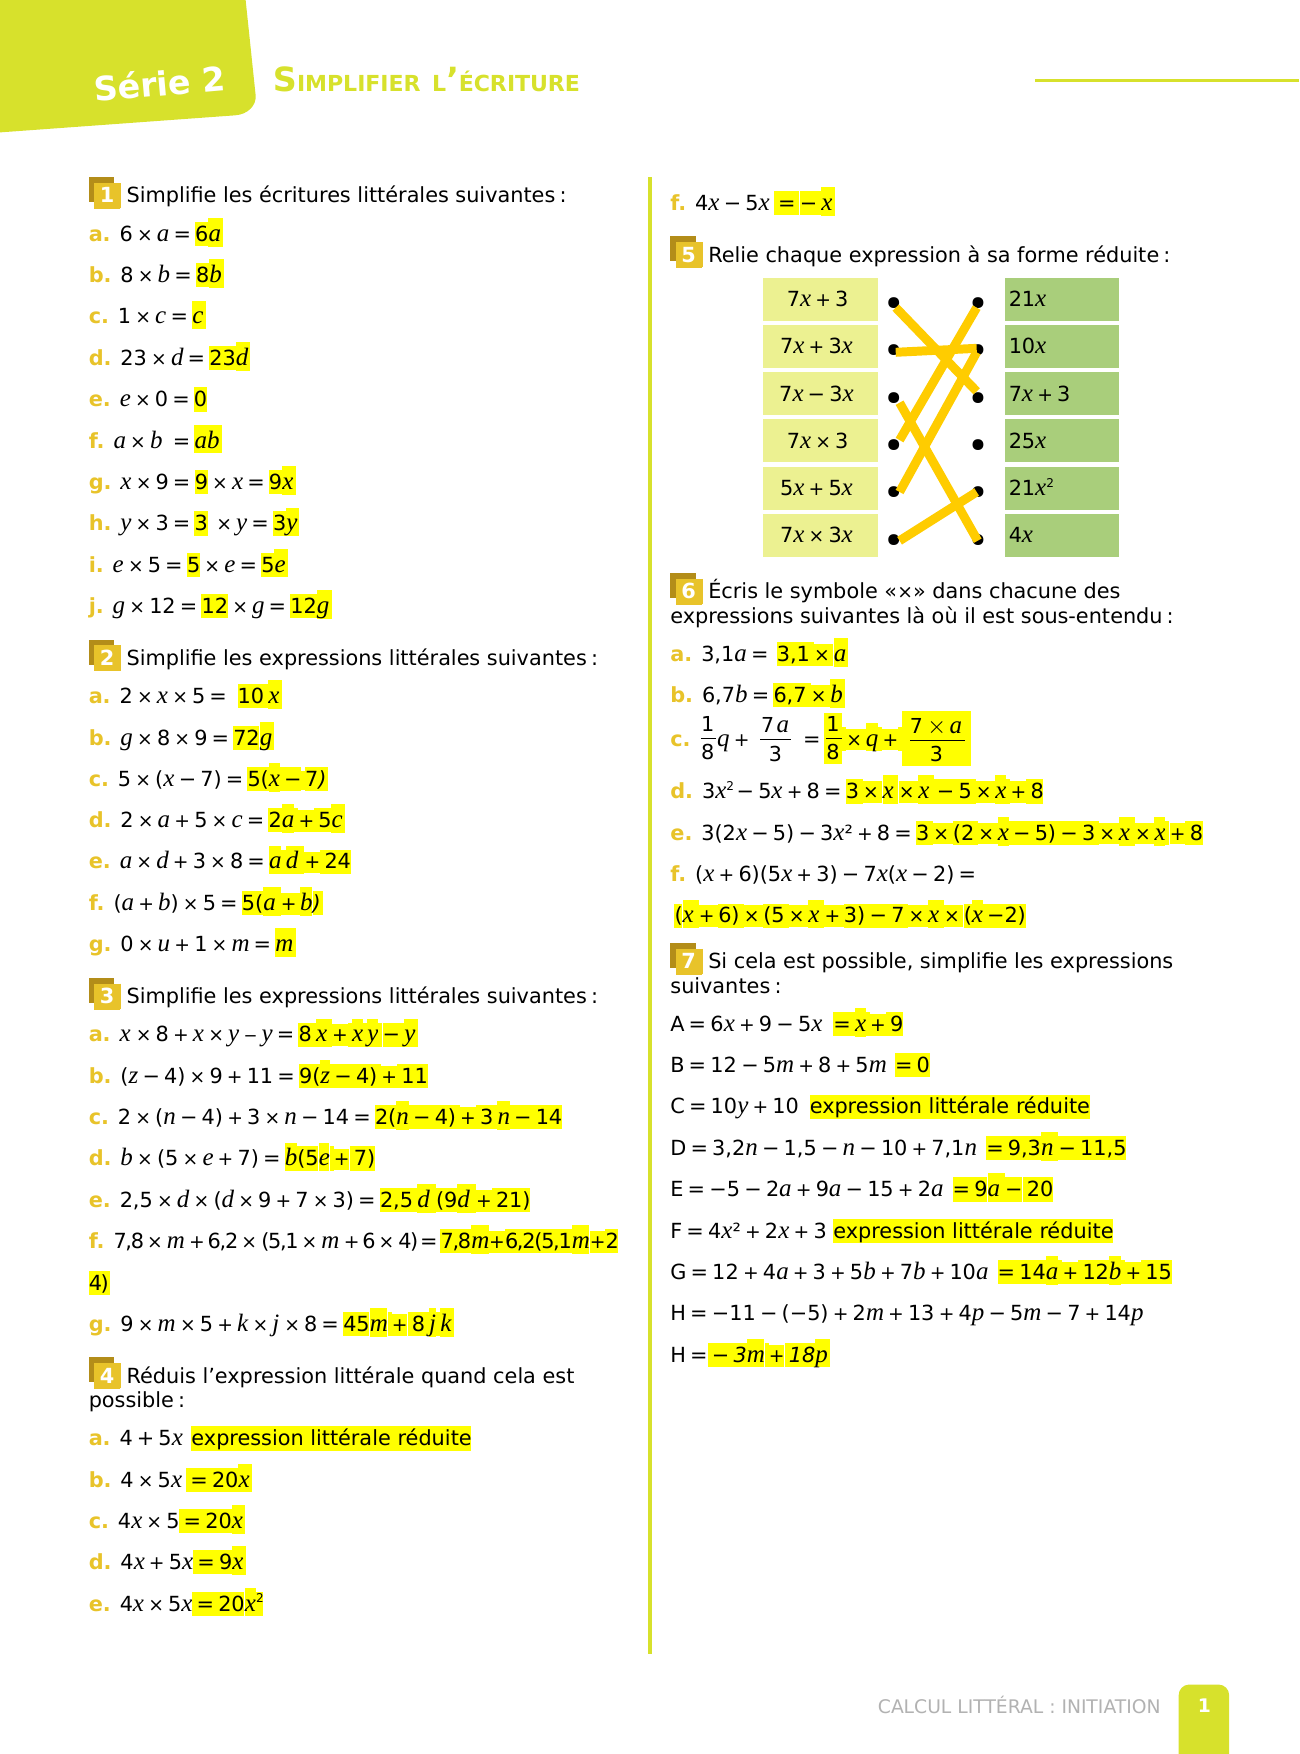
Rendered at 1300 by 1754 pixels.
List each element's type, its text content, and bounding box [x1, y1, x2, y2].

subtitle Simplifie les expressions littérales suivantes : [88, 639, 629, 671]
subtitle Simplifie les écritures littérales suivantes : [114, 177, 629, 208]
list 6 × a = 6a [88, 208, 629, 249]
list a × d + 3 × 8 = a d + 24 [88, 836, 629, 877]
list e × 5 = 5 × e = 5e [88, 539, 629, 580]
list 4 × 5x = 20x [88, 1454, 629, 1495]
text H = −11 − (−5) + 2m + 13 + 4p − 5m − 7 + 14p [670, 1288, 1211, 1329]
text F = 4x² + 2x + 3 expression littérale réduite [670, 1205, 1211, 1246]
list q + = × q + [670, 711, 902, 766]
table_cell [883, 415, 918, 462]
table_cell [920, 387, 937, 415]
list 3(2x − 5) − 3x² + 8 = 3 × (2 × x − 5) − 3 × x × x + 8 [670, 807, 1211, 848]
table_cell [883, 321, 937, 368]
list 2,5 × d × (d × 9 + 7 × 3) = 2,5 d (9d + 21) [88, 1174, 629, 1216]
list g × 8 × 9 = 72g [88, 712, 629, 753]
list 6,7b = 6,7 × b [670, 669, 1211, 711]
list (z − 4) × 9 + 11 = 9(z − 4) + 11 [88, 1050, 629, 1091]
table_cell [937, 480, 950, 510]
text A = 6x + 9 − 5x = x + 9 [670, 998, 1211, 1039]
table_cell [883, 510, 937, 557]
list (x + 6)(5x + 3) − 7x(x − 2) = (x + 6) × (5 × x + 3) − 7 × x × (x −2) [670, 848, 1211, 931]
text E = −5 − 2a + 9a − 15 + 2a = 9a − 20 [670, 1164, 1211, 1205]
table_cell [937, 415, 1001, 462]
list a × b = ab [88, 415, 629, 456]
table_cell [916, 321, 937, 342]
table_header [883, 273, 937, 321]
list 9 × m × 5 + k × j × 8 = 45m + 8 j k [88, 1298, 629, 1339]
table_cell [948, 368, 1001, 415]
text H = − 3m + 18p [670, 1329, 1211, 1370]
list 3,1a = 3,1 × a [670, 628, 1211, 669]
text C = 10y + 10 expression littérale réduite [670, 1081, 1211, 1122]
subtitle Réduis l’expression littérale quand cela est possible : [88, 1357, 629, 1413]
list (a + b) × 5 = 5(a + b) [88, 877, 629, 919]
table_cell 25x [1005, 419, 1119, 462]
subtitle Si cela est possible, simplifie les expressions suivantes : [670, 943, 1211, 998]
list 2 × x × 5 = 10 x [88, 671, 629, 712]
table_cell 5x + 5x [763, 467, 878, 510]
list 2 × (n − 4) + 3 × n − 14 = 2(n − 4) + 3 n − 14 [88, 1091, 629, 1133]
table_cell [937, 510, 1001, 557]
table_cell [937, 369, 956, 413]
list e × 0 = 0 [88, 374, 629, 415]
table_header [937, 273, 1001, 321]
table_cell [916, 415, 936, 436]
subtitle Relie chaque expression à sa forme réduite : [696, 236, 1211, 267]
list y × 3 = 3 × y = 3y [88, 498, 629, 539]
list 23 × d = 23d [88, 332, 629, 374]
list 3x2 − 5x + 8 = 3 × x × x − 5 × x + 8 [670, 766, 1211, 807]
list 0 × u + 1 × m = m [88, 919, 629, 960]
table_cell [931, 436, 937, 457]
list b × (5 × e + 7) = b(5e + 7) [88, 1133, 629, 1174]
table_cell 21x2 [1005, 467, 1119, 510]
table_header 21x [1005, 278, 1119, 321]
list [971, 711, 1211, 766]
table_cell 10x [1005, 325, 1119, 368]
table_cell 7x − 3x [763, 372, 878, 415]
text B = 12 − 5m + 8 + 5m = 0 [670, 1039, 1211, 1081]
list 4 + 5x expression littérale réduite [88, 1413, 629, 1454]
table_cell [883, 463, 937, 510]
table_cell [962, 321, 1001, 368]
table_cell 7x + 3x [763, 325, 878, 368]
text D = 3,2n − 1,5 − n − 10 + 7,1n = 9,3n − 11,5 [670, 1122, 1211, 1164]
table_cell [953, 354, 970, 368]
list x × 9 = 9 × x = 9x [88, 456, 629, 498]
list 4x × 5 = 20x [88, 1495, 629, 1537]
list 7,8 × m + 6,2 × (5,1 × m + 6 × 4) = 7,8m+6,2(5,1m+24) [88, 1216, 629, 1298]
table_cell [937, 321, 963, 345]
list 4x + 5x = 9x [88, 1537, 629, 1578]
list 4x − 5x = − x [670, 177, 1211, 218]
subtitle Écris le symbole «×» dans chacune des expressions suivantes là où il est sous-entendu : [670, 573, 1211, 628]
list 4x × 5x = 20x2 [88, 1578, 629, 1619]
text G = 12 + 4a + 3 + 5b + 7b + 10a = 14a + 12b + 15 [670, 1246, 1211, 1288]
list g × 12 = 12 × g = 12g [88, 580, 629, 622]
list 2 × a + 5 × c = 2a + 5c [88, 794, 629, 836]
table_cell [883, 368, 935, 415]
list 8 × b = 8b [88, 249, 629, 291]
table_header 7x + 3 [763, 278, 878, 321]
table_cell [940, 463, 1001, 510]
table_cell 7x × 3 [763, 419, 878, 462]
table_cell 7x × 3x [763, 514, 878, 557]
table_cell 7x + 3 [1005, 372, 1119, 415]
subtitle Simplifie les expressions littérales suivantes : [114, 978, 629, 1009]
list 1 × c = c [88, 291, 629, 332]
list 5 × (x − 7) = 5(x − 7) [88, 753, 629, 794]
table_cell 4x [1005, 514, 1119, 557]
list x × 8 + x × y − y = 8 x + x y − y [88, 1009, 629, 1050]
